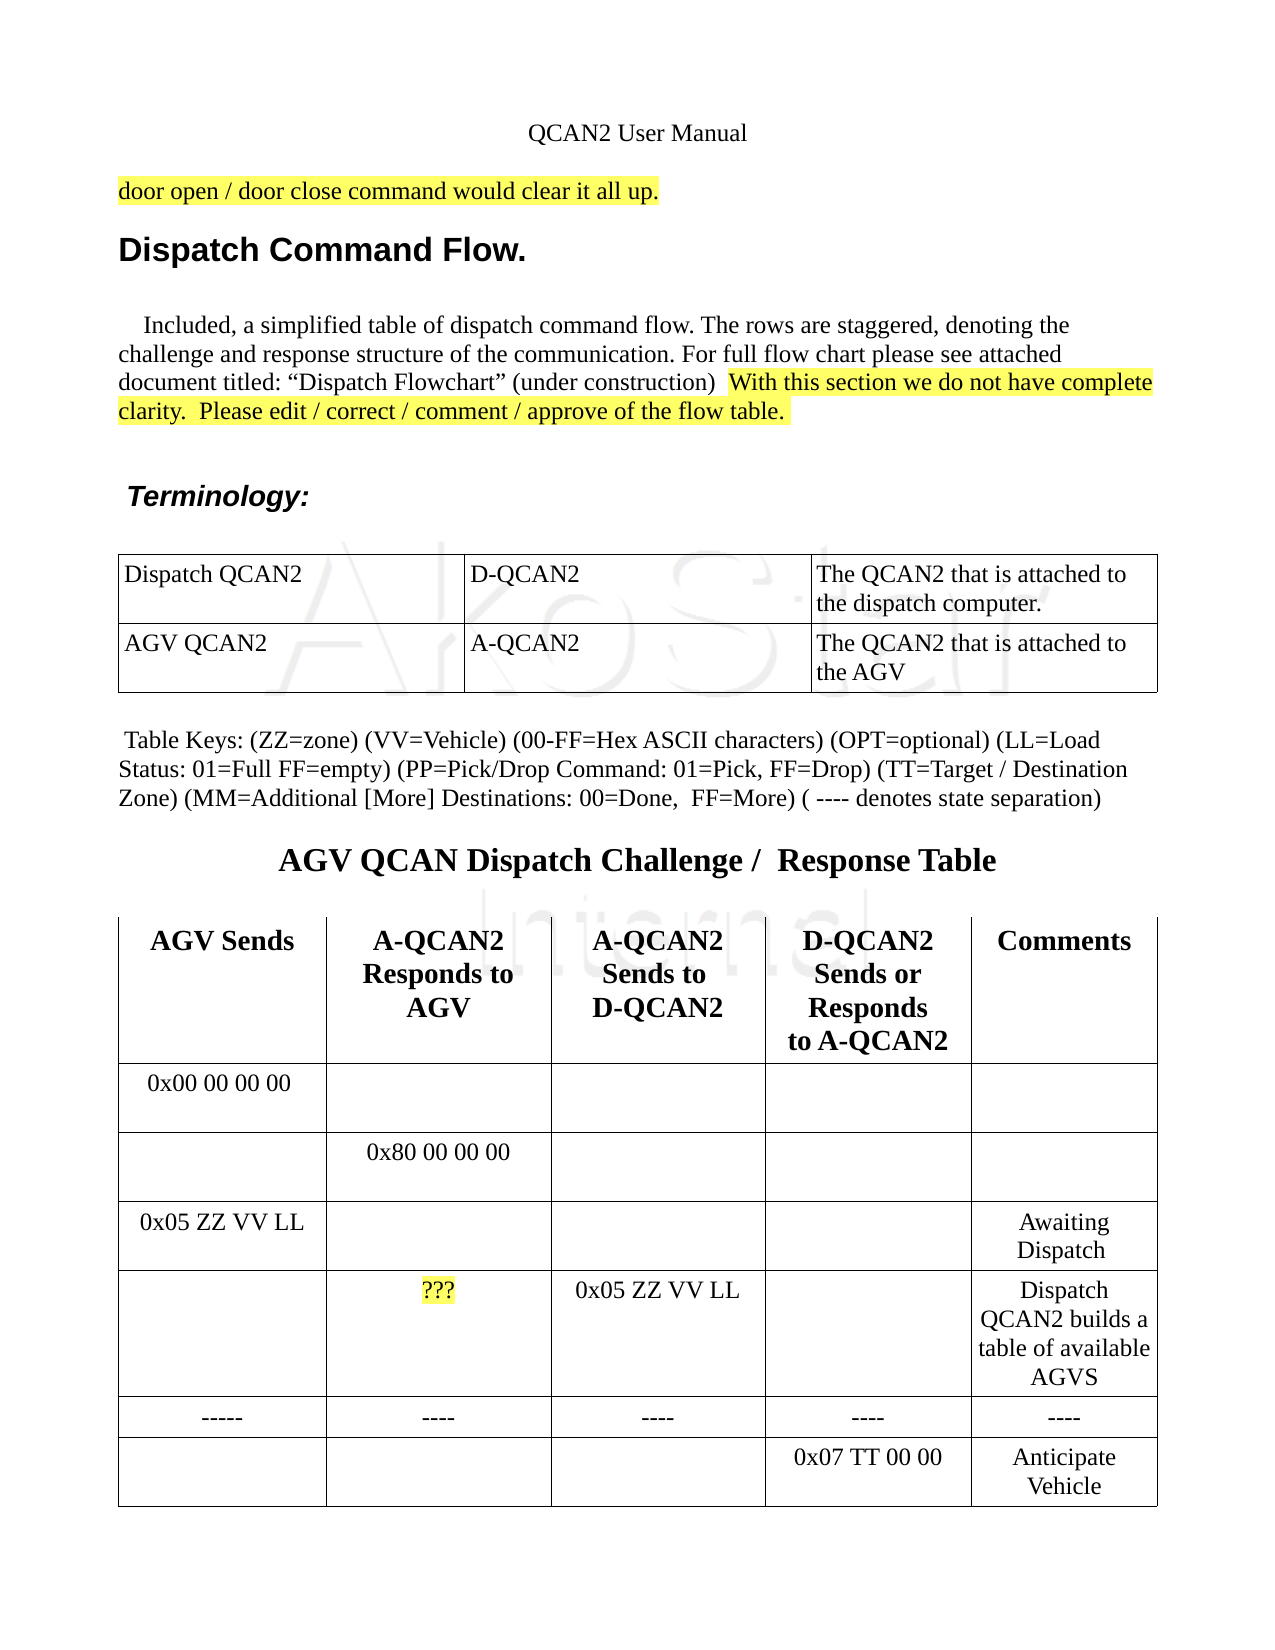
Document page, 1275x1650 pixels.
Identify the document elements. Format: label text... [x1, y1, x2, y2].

table_cell [552, 1202, 765, 1270]
table_cell ---- [327, 1397, 551, 1437]
table_cell Dispatch QCAN2 builds a table of available AGVS [972, 1271, 1157, 1396]
table_cell 0x05 ZZ VV LL [119, 1202, 326, 1270]
text AGV QCAN Dispatch Challenge / Response Table [118, 840, 1157, 879]
picture [237, 812, 1038, 840]
table_cell ---- [972, 1397, 1157, 1437]
table_cell A-QCAN2 [465, 624, 811, 692]
table_cell ----- [119, 1397, 326, 1437]
table_header D-QCAN2 Sends or Responds to A-QCAN2 [766, 917, 971, 1063]
text Included, a simplified table of dispatch command flow. The rows are staggered, denoting the challenge and response structure of the communication. For full flow chart please see attached document titled: “Dispatch Flowchart” (under construction) With this section we do not have complete clarity. Please edit / correct / comment / approve of the flow table. [118, 310, 1157, 425]
picture [237, 512, 1038, 554]
picture [237, 693, 1038, 725]
table_cell 0x80 00 00 00 [327, 1133, 551, 1201]
table_header AGV Sends [119, 917, 326, 1063]
text Table Keys: (ZZ=zone) (VV=Vehicle) (00-FF=Hex ASCII characters) (OPT=optional) (LL=Load Status: 01=Full FF=empty) (PP=Pick/Drop Command: 01=Pick, FF=Drop) (TT=Target / Destination Zone) (MM=Additional [More] Destinations: 00=Done, FF=More) ( ---- denotes state separation) [118, 725, 1157, 812]
table_header The QCAN2 that is attached to the dispatch computer. [812, 555, 1157, 623]
table_cell [327, 1202, 551, 1270]
table_cell [119, 1133, 326, 1201]
text door open / door close command would clear it all up. [118, 176, 1157, 205]
table_cell [972, 1064, 1157, 1132]
table_header Comments [972, 917, 1157, 1063]
table_cell [766, 1133, 971, 1201]
table_cell [119, 1438, 326, 1506]
table_cell [327, 1064, 551, 1132]
table_cell The QCAN2 that is attached to the AGV [812, 624, 1157, 692]
table_cell [972, 1133, 1157, 1201]
table_cell ---- [552, 1397, 765, 1437]
table_cell [119, 1271, 326, 1396]
table_cell Anticipate Vehicle [972, 1438, 1157, 1506]
table_cell Awaiting Dispatch [972, 1202, 1157, 1270]
subtitle Dispatch Command Flow. [118, 230, 1157, 269]
table_cell [552, 1064, 765, 1132]
table_cell 0x07 TT 00 00 [766, 1438, 971, 1506]
table_cell 0x00 00 00 00 [119, 1064, 326, 1132]
table_cell [327, 1438, 551, 1506]
table_header Dispatch QCAN2 [119, 555, 464, 623]
table_cell [766, 1271, 971, 1396]
table_cell ---- [766, 1397, 971, 1437]
table_header A-QCAN2 Sends to D-QCAN2 [552, 917, 765, 1063]
subtitle Terminology: [118, 479, 1157, 512]
table_cell [766, 1064, 971, 1132]
table_cell [766, 1202, 971, 1270]
table_cell ??? [327, 1271, 551, 1396]
picture [237, 425, 1038, 479]
picture [237, 879, 1038, 917]
table_cell 0x05 ZZ VV LL [552, 1271, 765, 1396]
table_cell AGV QCAN2 [119, 624, 464, 692]
table_cell [552, 1133, 765, 1201]
table_header D-QCAN2 [465, 555, 811, 623]
table_header A-QCAN2 Responds to AGV [327, 917, 551, 1063]
table_cell [552, 1438, 765, 1506]
